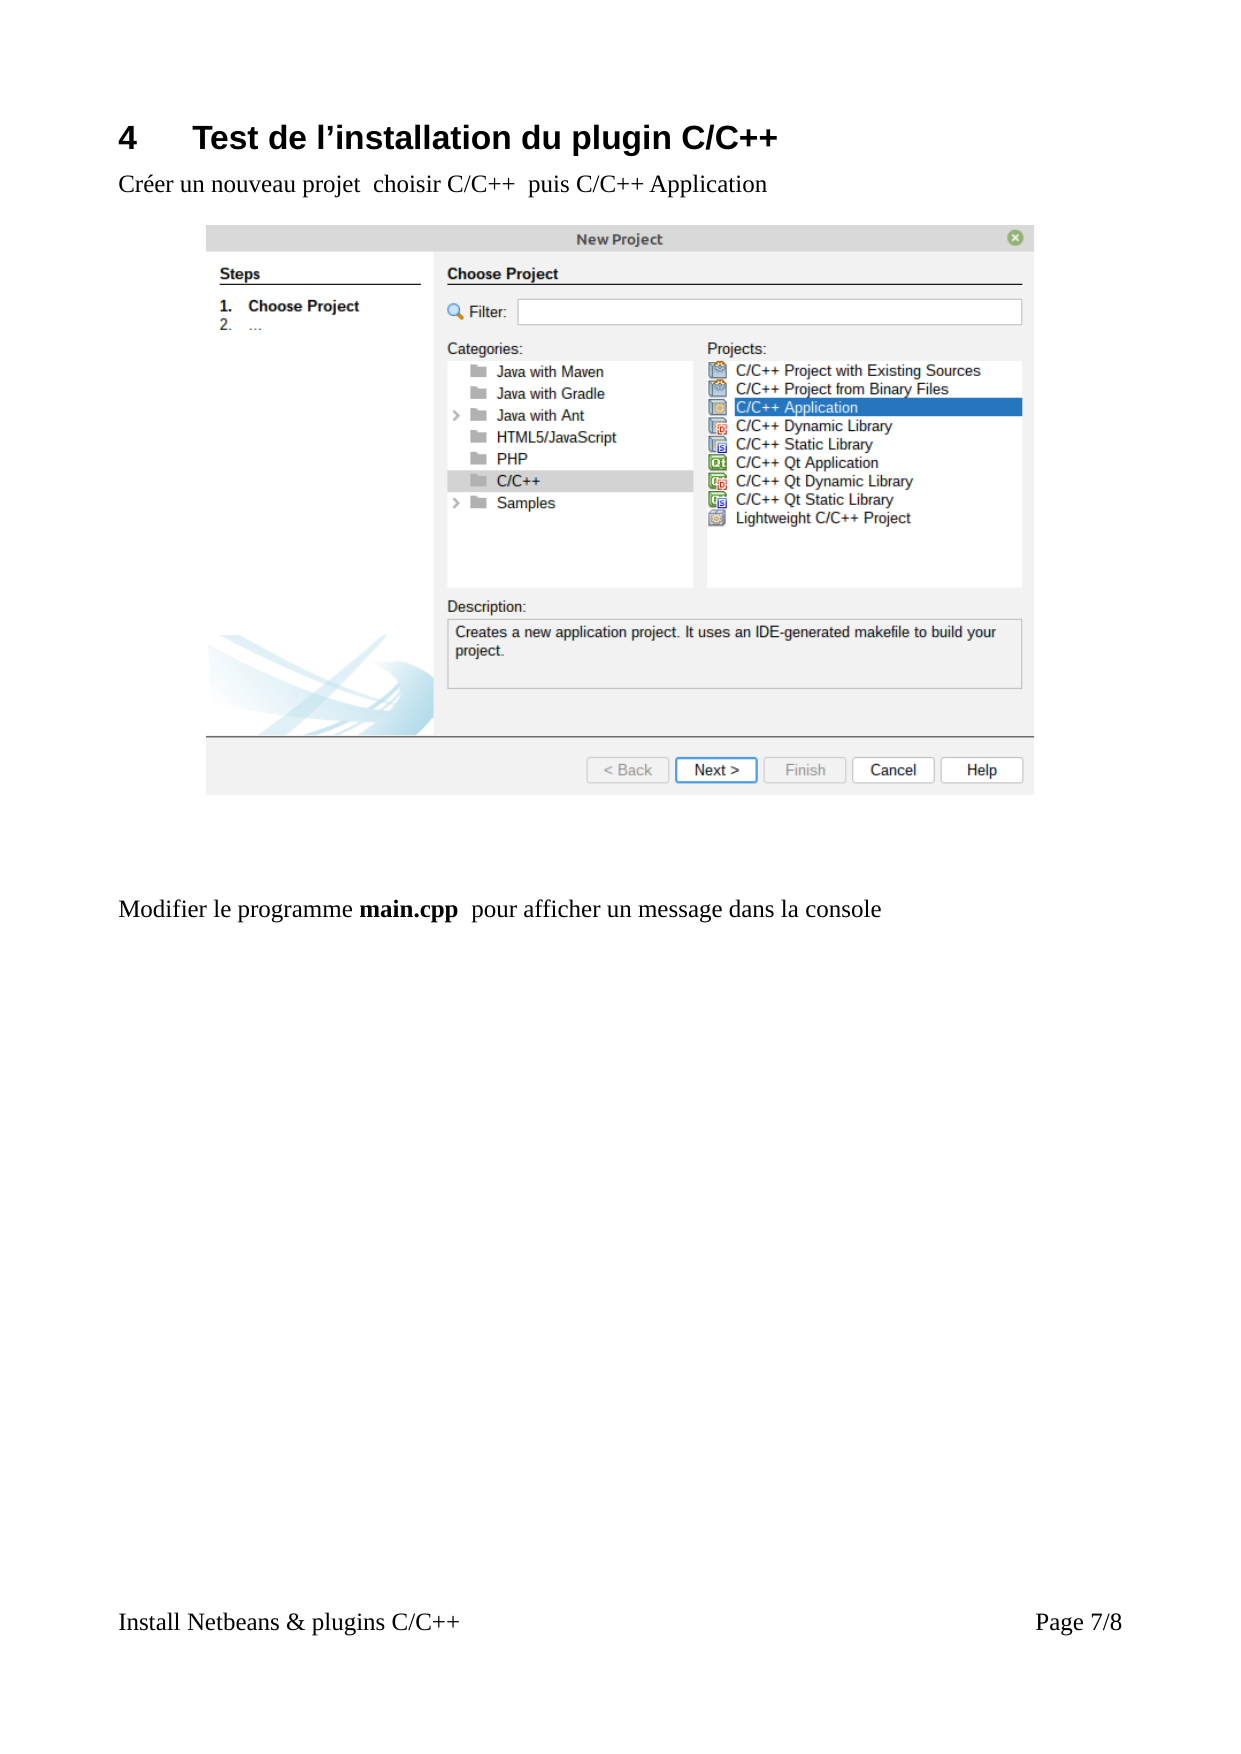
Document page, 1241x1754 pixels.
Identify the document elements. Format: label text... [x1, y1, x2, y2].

subtitle Test de l’installation du plugin C/C++ [118, 118, 1122, 157]
text Créer un nouveau projet choisir C/C++ puis C/C++ Application [118, 169, 1122, 198]
text Modifier le programme main.cpp pour afficher un message dans la console [118, 894, 1122, 923]
picture [206, 225, 1035, 795]
